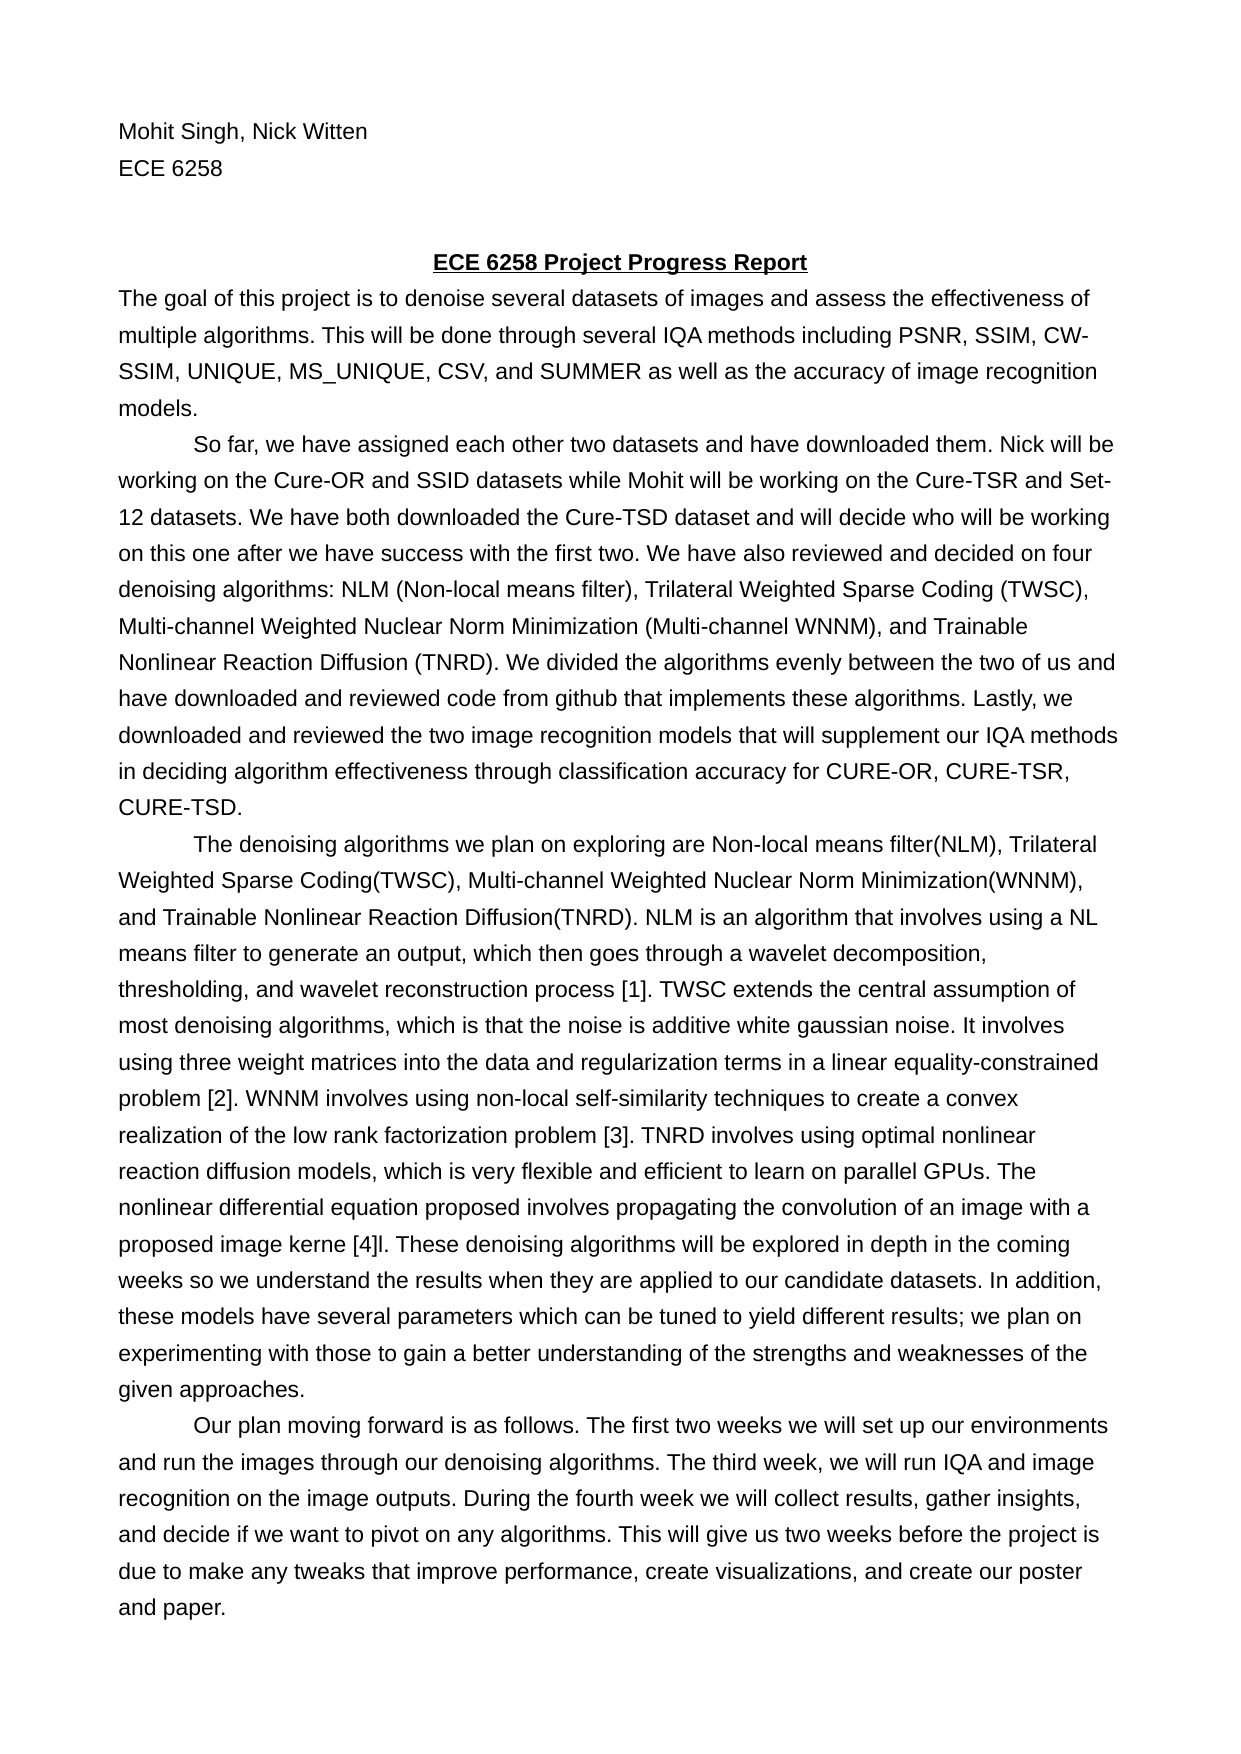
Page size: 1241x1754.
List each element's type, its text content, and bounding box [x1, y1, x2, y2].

text So far, we have assigned each other two datasets and have downloaded them. Nick will be working on the Cure-OR and SSID datasets while Mohit will be working on the Cure-TSR and Set-12 datasets. We have both downloaded the Cure-TSD dataset and will decide who will be working on this one after we have success with the first two. We have also reviewed and decided on four denoising algorithms: NLM (Non-local means filter), Trilateral Weighted Sparse Coding (TWSC), Multi-channel Weighted Nuclear Norm Minimization (Multi-channel WNNM), and Trainable Nonlinear Reaction Diffusion (TNRD). We divided the algorithms evenly between the two of us and have downloaded and reviewed code from github that implements these algorithms. Lastly, we downloaded and reviewed the two image recognition models that will supplement our IQA methods in deciding algorithm effectiveness through classification accuracy for CURE-OR, CURE-TSR, CURE-TSD. [118, 431, 1122, 821]
text The denoising algorithms we plan on exploring are Non-local means filter(NLM), Trilateral Weighted Sparse Coding(TWSC), Multi-channel Weighted Nuclear Norm Minimization(WNNM), and Trainable Nonlinear Reaction Diffusion(TNRD). NLM is an algorithm that involves using a NL means filter to generate an output, which then goes through a wavelet decomposition, thresholding, and wavelet reconstruction process [1]. TWSC extends the central assumption of most denoising algorithms, which is that the noise is additive white gaussian noise. It involves using three weight matrices into the data and regularization terms in a linear equality-constrained problem [2]. WNNM involves using non-local self-similarity techniques to create a convex realization of the low rank factorization problem [3]. TNRD involves using optimal nonlinear reaction diffusion models, which is very flexible and efficient to learn on parallel GPUs. The nonlinear differential equation proposed involves propagating the convolution of an image with a proposed image kerne [4]l. These denoising algorithms will be explored in depth in the coming weeks so we understand the results when they are applied to our candidate datasets. In addition, these models have several parameters which can be tuned to yield different results; we plan on experimenting with those to gain a better understanding of the strengths and weaknesses of the given approaches. [118, 831, 1122, 1402]
text Our plan moving forward is as follows. The first two weeks we will set up our environments and run the images through our denoising algorithms. The third week, we will run IQA and image recognition on the image outputs. During the fourth week we will collect results, gather insights, and decide if we want to pivot on any algorithms. This will give us two weeks before the project is due to make any tweaks that improve performance, create visualizations, and create our poster and paper. [118, 1412, 1122, 1621]
text ECE 6258 Project Progress Report [118, 249, 1122, 275]
text The goal of this project is to denoise several datasets of images and assess the effectiveness of multiple algorithms. This will be done through several IQA methods including PSNR, SSIM, CW-SSIM, UNIQUE, MS_UNIQUE, CSV, and SUMMER as well as the accuracy of image recognition models. [118, 285, 1122, 421]
